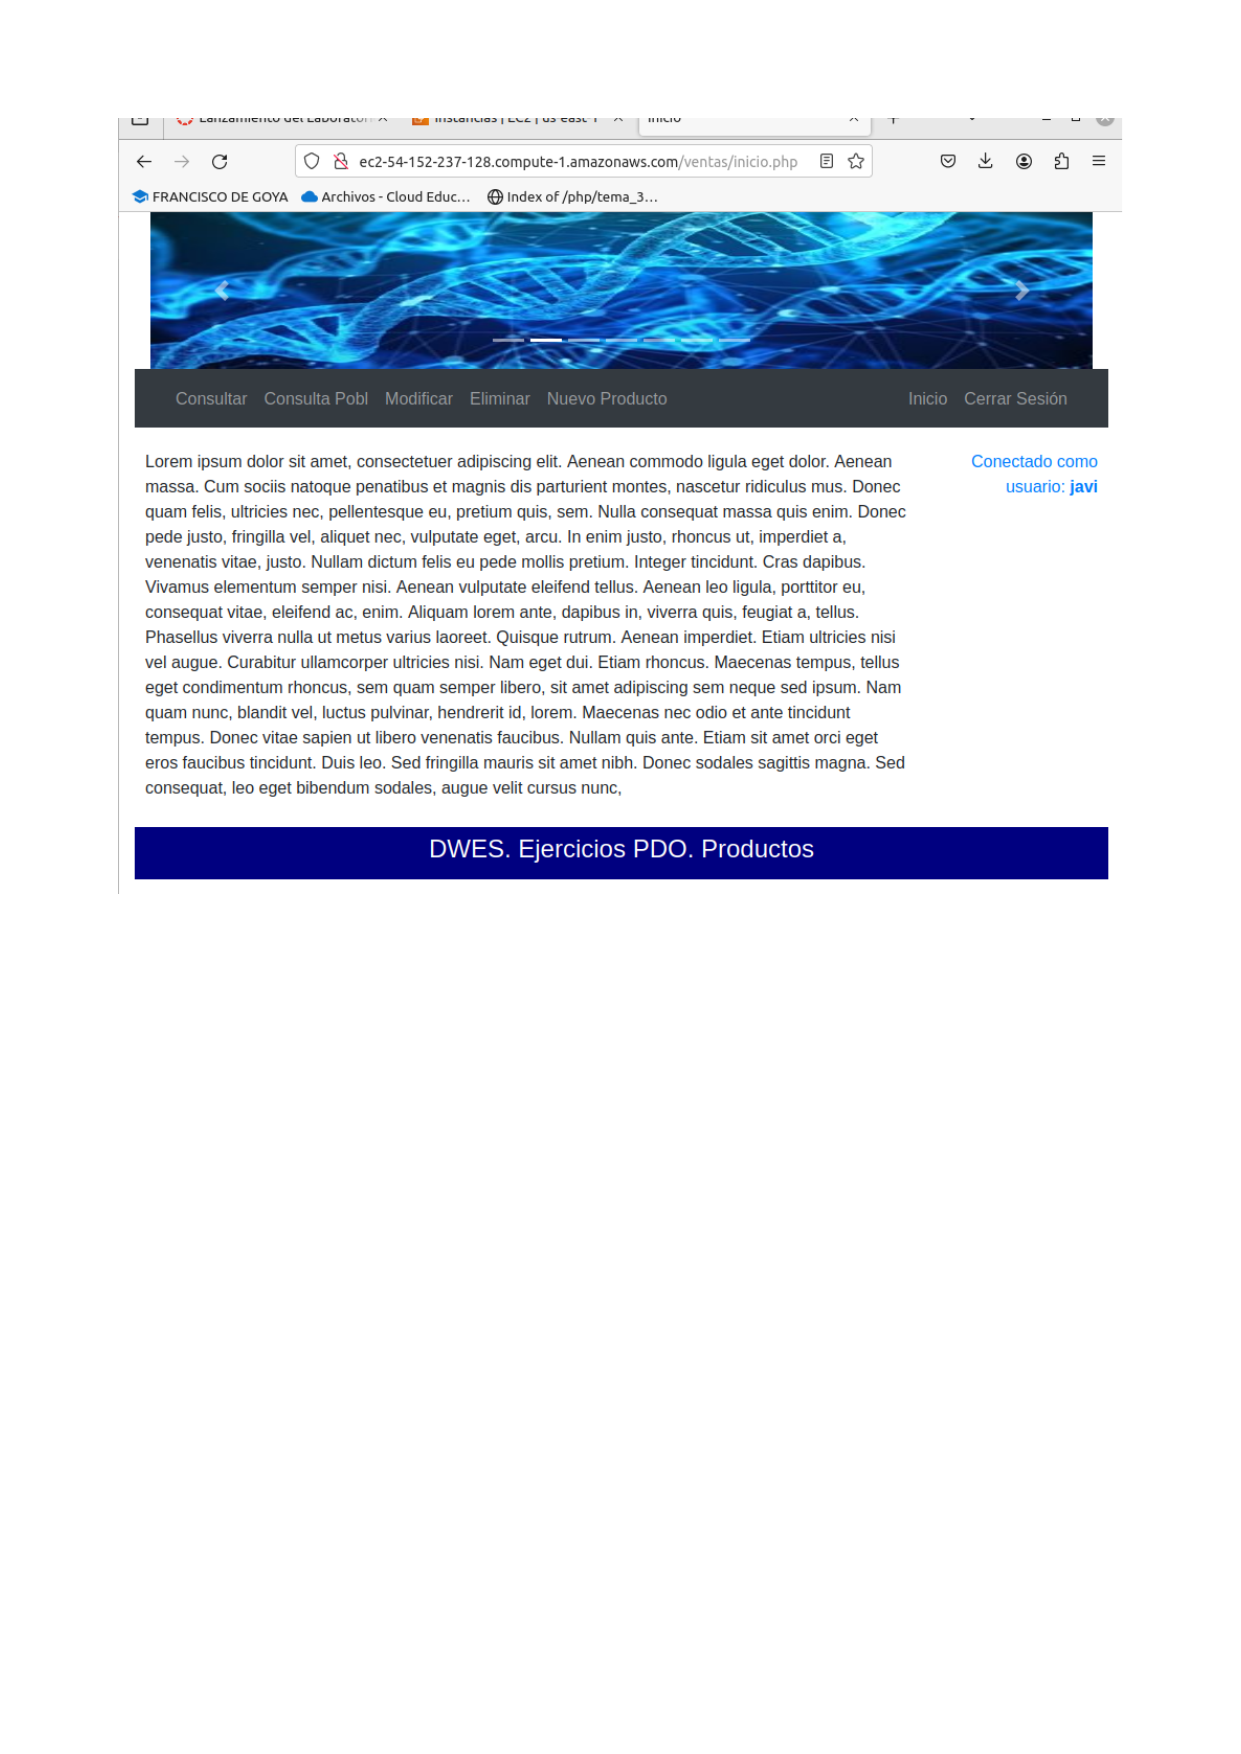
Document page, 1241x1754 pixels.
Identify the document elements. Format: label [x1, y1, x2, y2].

picture [118, 118, 1123, 894]
